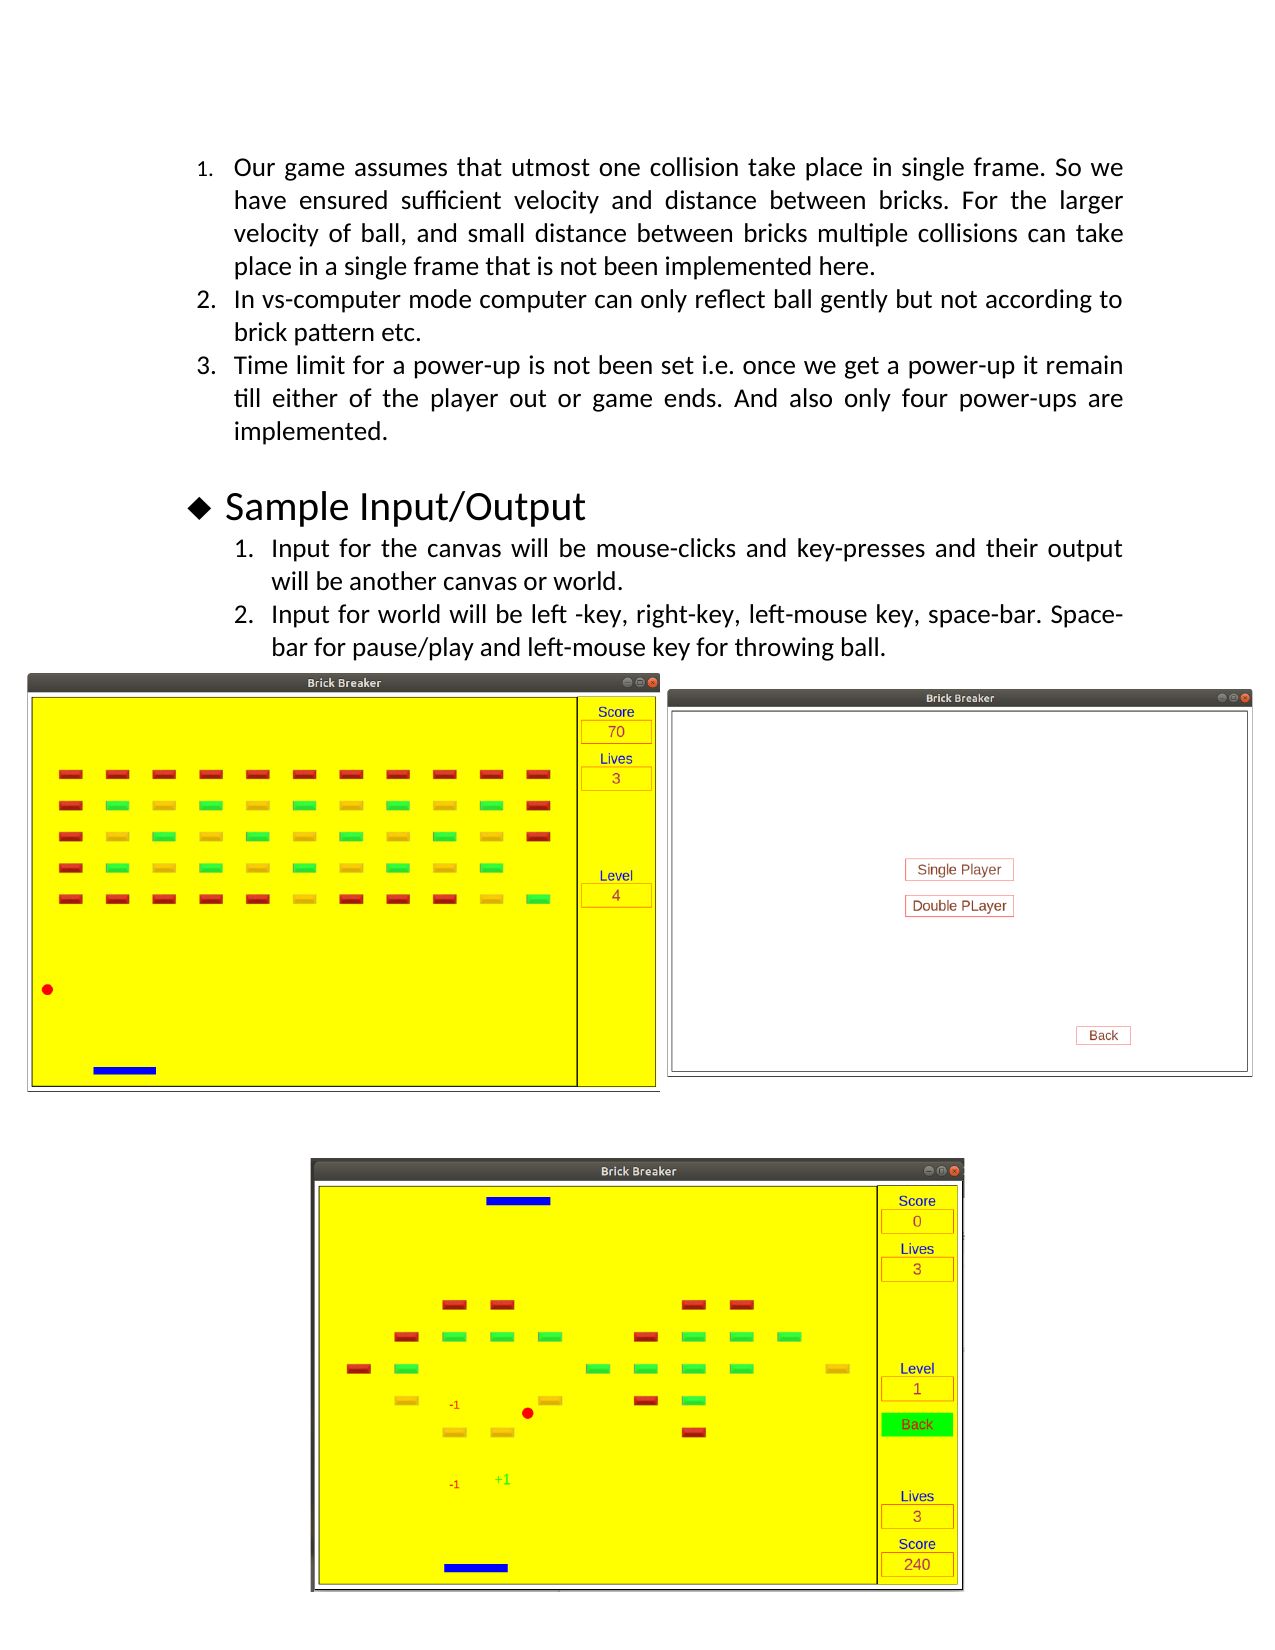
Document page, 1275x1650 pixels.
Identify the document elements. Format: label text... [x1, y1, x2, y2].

list Input for world will be left -key, right-key, left-mouse key, space-bar. Space-bar for pause/play and left-mouse key for throwing ball. [234, 597, 1125, 663]
list Input for the canvas will be mouse-clicks and key-presses and their output will be another canvas or world. [234, 531, 1125, 597]
picture [310, 1158, 965, 1592]
list Sample Input/Output [187, 480, 1125, 531]
list Time limit for a power-up is not been set i.e. once we get a power-up it remain till either of the player out or game ends. And also only four power-ups are implemented. [196, 348, 1125, 447]
picture [667, 689, 1253, 1077]
picture [27, 673, 660, 1092]
list In vs-computer mode computer can only reflect ball gently but not according to brick pattern etc. [196, 282, 1125, 348]
list Our game assumes that utmost one collision take place in single frame. So we have ensured sufficient velocity and distance between bricks. For the larger velocity of ball, and small distance between bricks multiple collisions can take place in a single frame that is not been implemented here. [196, 150, 1125, 282]
